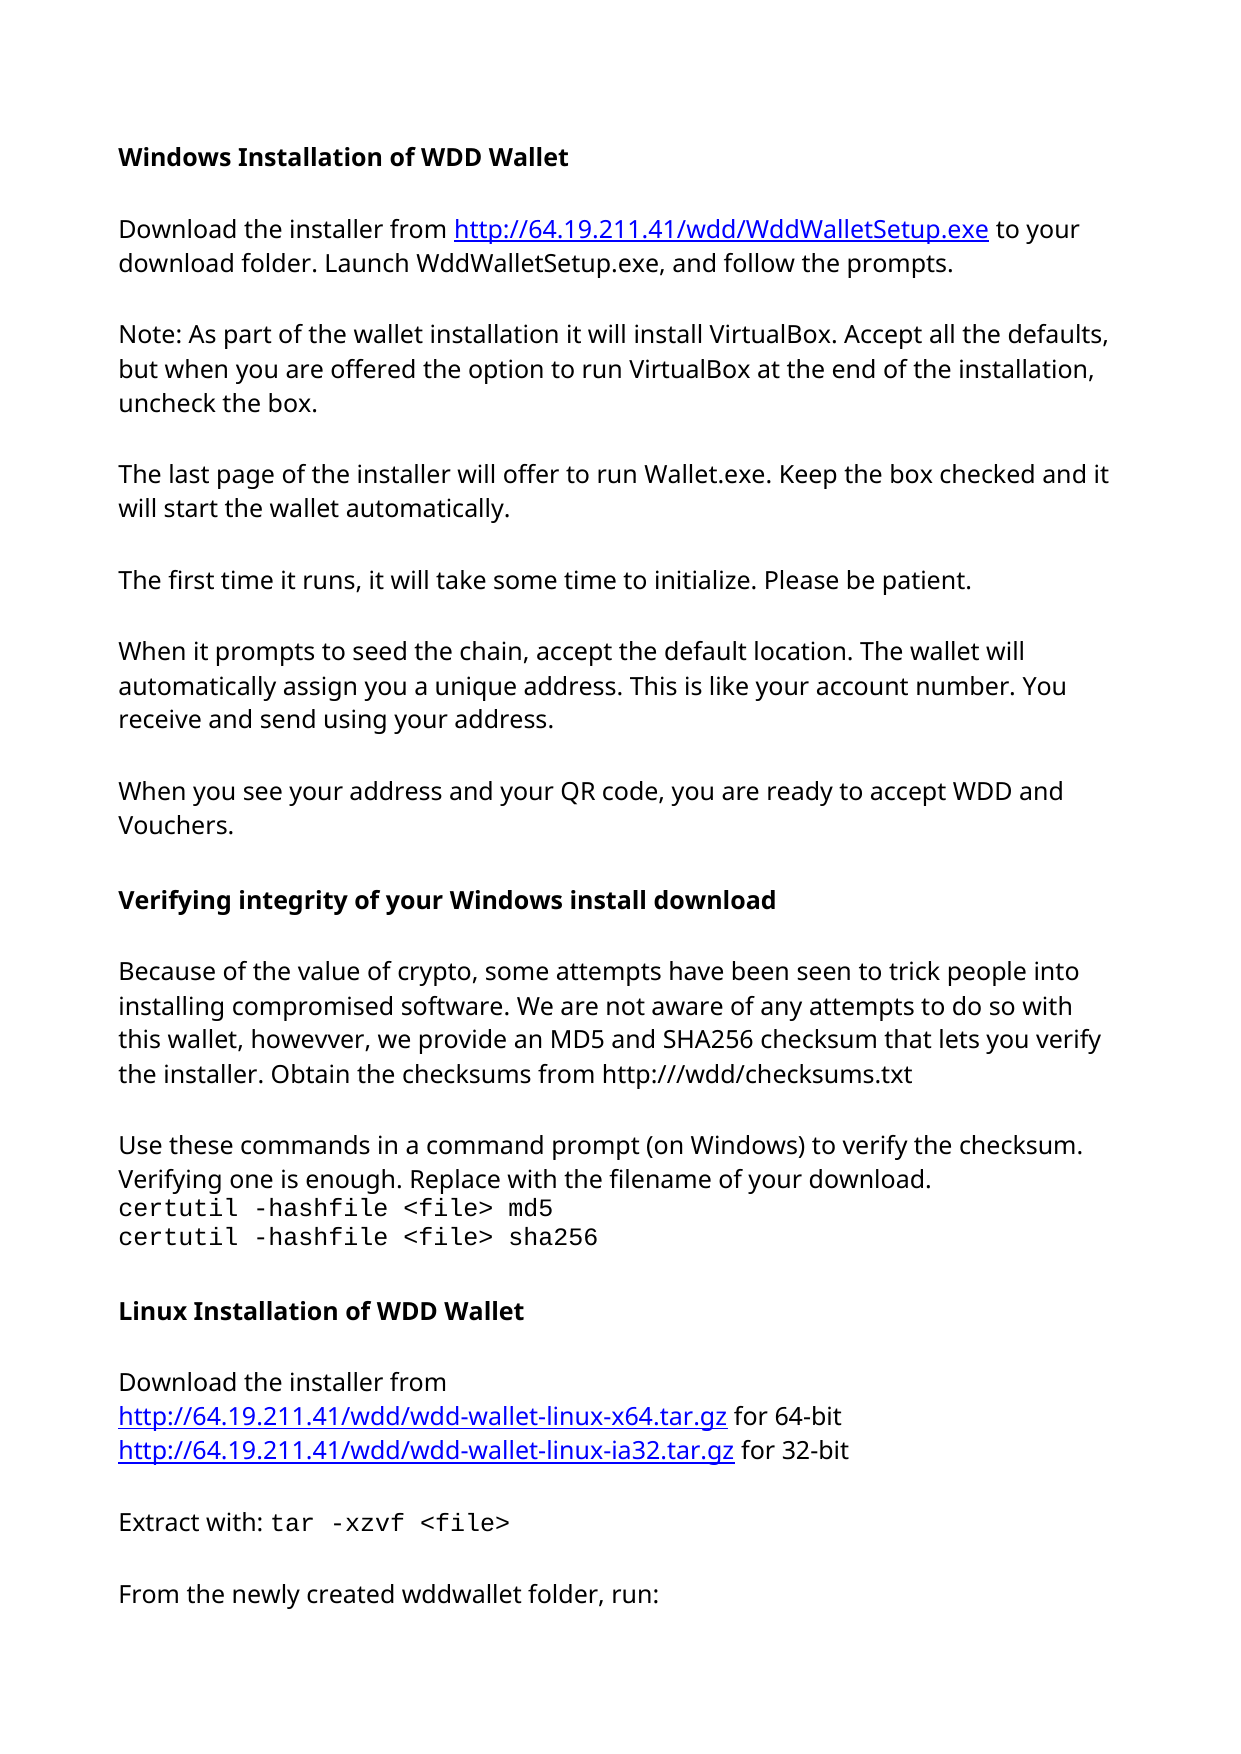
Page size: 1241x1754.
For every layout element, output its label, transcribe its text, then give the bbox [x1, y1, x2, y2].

text Because of the value of crypto, some attempts have been seen to trick people into installing compromised software. We are not aware of any attempts to do so with this wallet, howevver, we provide an MD5 and SHA256 checksum that lets you verify the installer. Obtain the checksums from http:///wdd/checksums.txt [118, 954, 1122, 1090]
text From the newly created wddwallet folder, run: [118, 1576, 1122, 1610]
text When you see your address and your QR code, you are ready to accept WDD and Vouchers. [118, 774, 1122, 842]
text Note: As part of the wallet installation it will install VirtualBox. Accept all the defaults, but when you are offered the option to run VirtualBox at the end of the installation, uncheck the box. [118, 317, 1122, 419]
text When it prompts to seed the chain, accept the default location. The wallet will automatically assign you a unique address. This is like your account number. You receive and send using your address. [118, 634, 1122, 736]
text Verifying integrity of your Windows install download [118, 882, 1122, 917]
text Windows Installation of WDD Wallet [118, 140, 1122, 174]
text Linux Installation of WDD Wallet [118, 1293, 1122, 1327]
text Download the installer from http://64.19.211.41/wdd/WddWalletSetup.exe to your download folder. Launch WddWalletSetup.exe, and follow the prompts. [118, 212, 1122, 280]
text The last page of the installer will offer to run Wallet.exe. Keep the box checked and it will start the wallet automatically. [118, 457, 1122, 525]
text The first time it runs, it will take some time to initialize. Please be patient. [118, 562, 1122, 597]
text Use these commands in a command prompt (on Windows) to verify the checksum. Verifying one is enough. Replace with the filename of your download. certutil -hashfile <file> md5 certutil -hashfile <file> sha256 [118, 1128, 1122, 1253]
text Download the installer from http://64.19.211.41/wdd/wdd-wallet-linux-x64.tar.gz for 64-bit http://64.19.211.41/wdd/wdd-wallet-linux-ia32.tar.gz for 32-bit [118, 1365, 1122, 1467]
text Extract with: tar -xzvf <file> [118, 1504, 1122, 1539]
